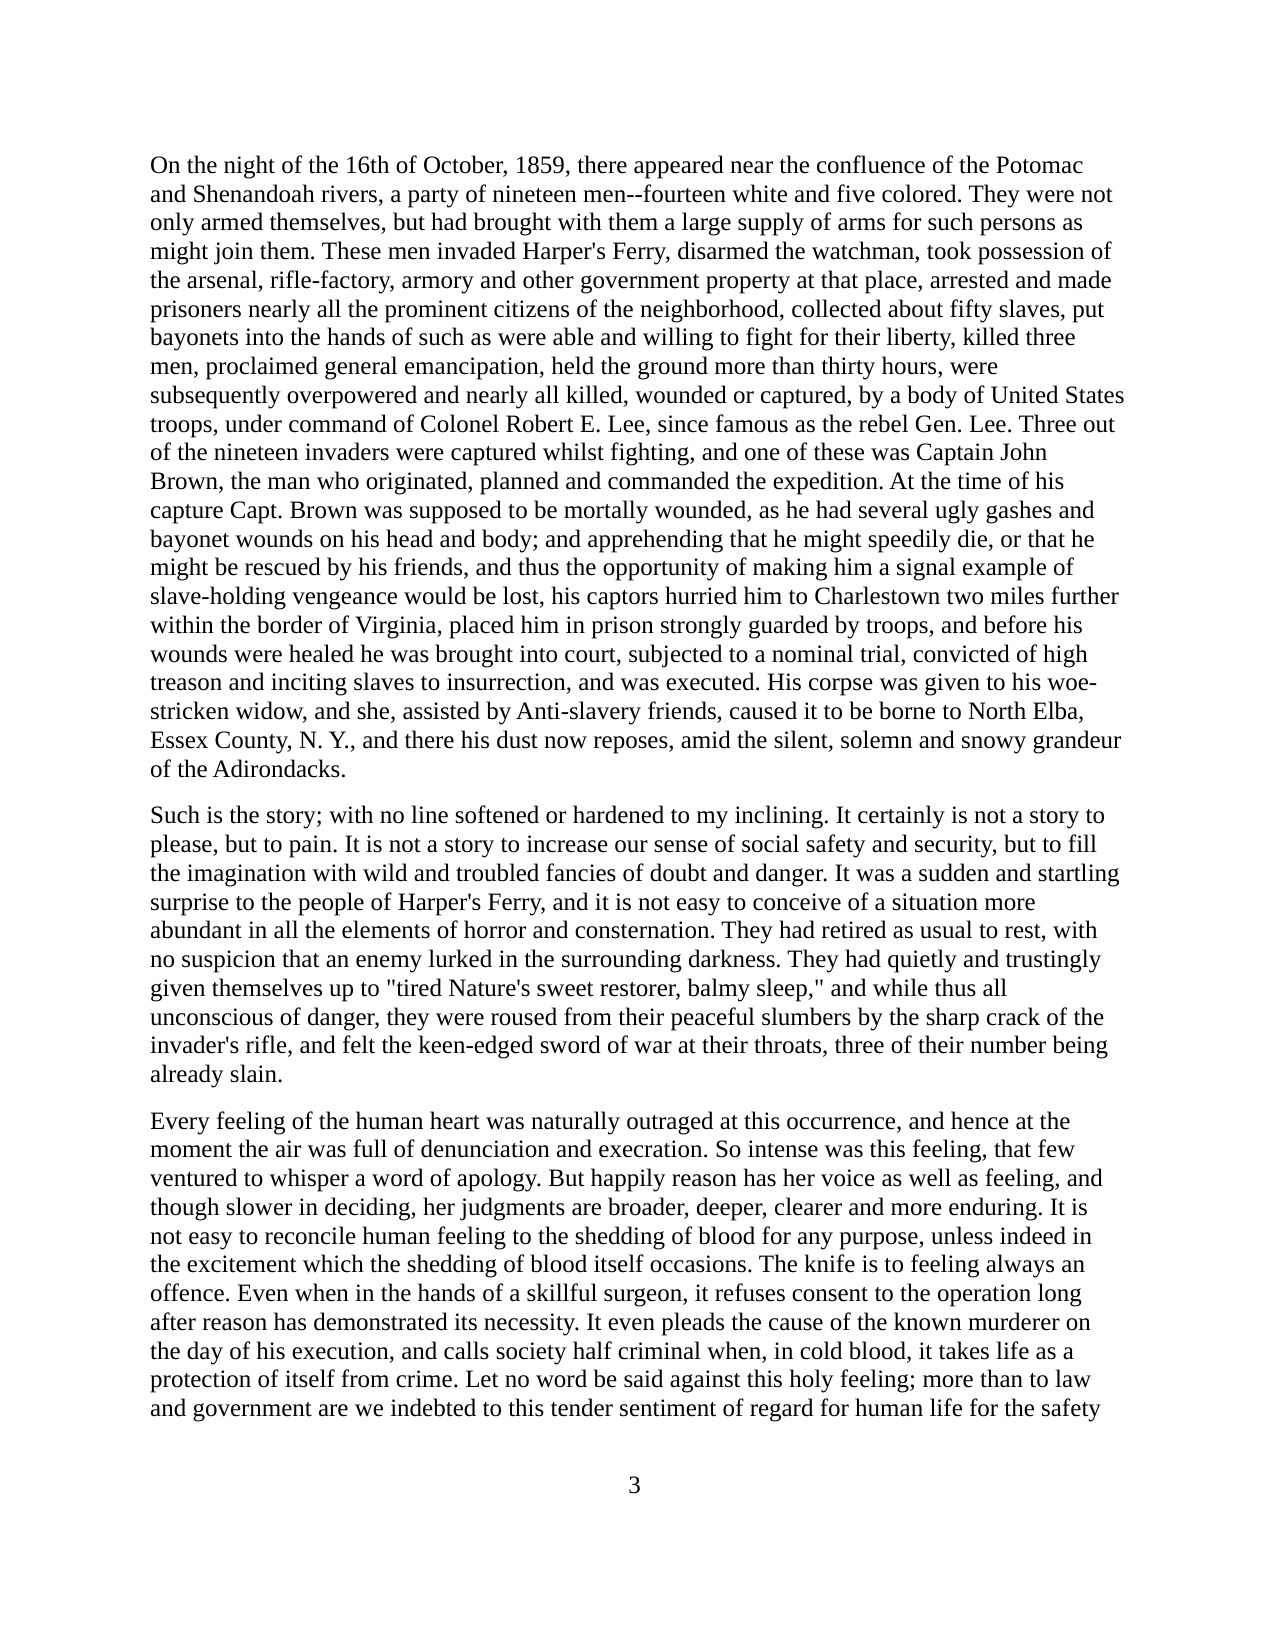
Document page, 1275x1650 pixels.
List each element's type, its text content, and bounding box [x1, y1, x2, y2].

text Every feeling of the human heart was naturally outraged at this occurrence, and hence at the moment the air was full of denunciation and execration. So intense was this feeling, that few ventured to whisper a word of apology. But happily reason has her voice as well as feeling, and though slower in deciding, her judgments are broader, deeper, clearer and more enduring. It is not easy to reconcile human feeling to the shedding of blood for any purpose, unless indeed in the excitement which the shedding of blood itself occasions. The knife is to feeling always an offence. Even when in the hands of a skillful surgeon, it refuses consent to the operation long after reason has demonstrated its necessity. It even pleads the cause of the known murderer on the day of his execution, and calls society half criminal when, in cold blood, it takes life as a protection of itself from crime. Let no word be said against this holy feeling; more than to law and government are we indebted to this tender sentiment of regard for human life for the safety [150, 1106, 1125, 1422]
text Such is the story; with no line softened or hardened to my inclining. It certainly is not a story to please, but to pain. It is not a story to increase our sense of social safety and security, but to fill the imagination with wild and troubled fancies of doubt and danger. It was a sudden and startling surprise to the people of Harper's Ferry, and it is not easy to conceive of a situation more abundant in all the elements of horror and consternation. They had retired as usual to rest, with no suspicion that an enemy lurked in the surrounding darkness. They had quietly and trustingly given themselves up to "tired Nature's sweet restorer, balmy sleep," and while thus all unconscious of danger, they were roused from their peaceful slumbers by the sharp crack of the invader's rifle, and felt the keen-edged sword of war at their throats, three of their number being already slain. [150, 800, 1125, 1088]
text On the night of the 16th of October, 1859, there appeared near the confluence of the Potomac and Shenandoah rivers, a party of nineteen men--fourteen white and five colored. They were not only armed themselves, but had brought with them a large supply of arms for such persons as might join them. These men invaded Harper's Ferry, disarmed the watchman, took possession of the arsenal, rifle-factory, armory and other government property at that place, arrested and made prisoners nearly all the prominent citizens of the neighborhood, collected about fifty slaves, put bayonets into the hands of such as were able and willing to fight for their liberty, killed three men, proclaimed general emancipation, held the ground more than thirty hours, were subsequently overpowered and nearly all killed, wounded or captured, by a body of United States troops, under command of Colonel Robert E. Lee, since famous as the rebel Gen. Lee. Three out of the nineteen invaders were captured whilst fighting, and one of these was Captain John Brown, the man who originated, planned and commanded the expedition. At the time of his capture Capt. Brown was supposed to be mortally wounded, as he had several ugly gashes and bayonet wounds on his head and body; and apprehending that he might speedily die, or that he might be rescued by his friends, and thus the opportunity of making him a signal example of slave-holding vengeance would be lost, his captors hurried him to Charlestown two miles further within the border of Virginia, placed him in prison strongly guarded by troops, and before his wounds were healed he was brought into court, subjected to a nominal trial, convicted of high treason and inciting slaves to insurrection, and was executed. His corpse was given to his woe-stricken widow, and she, assisted by Anti-slavery friends, caused it to be borne to North Elba, Essex County, N. Y., and there his dust now reposes, amid the silent, solemn and snowy grandeur of the Adirondacks. [150, 150, 1125, 782]
